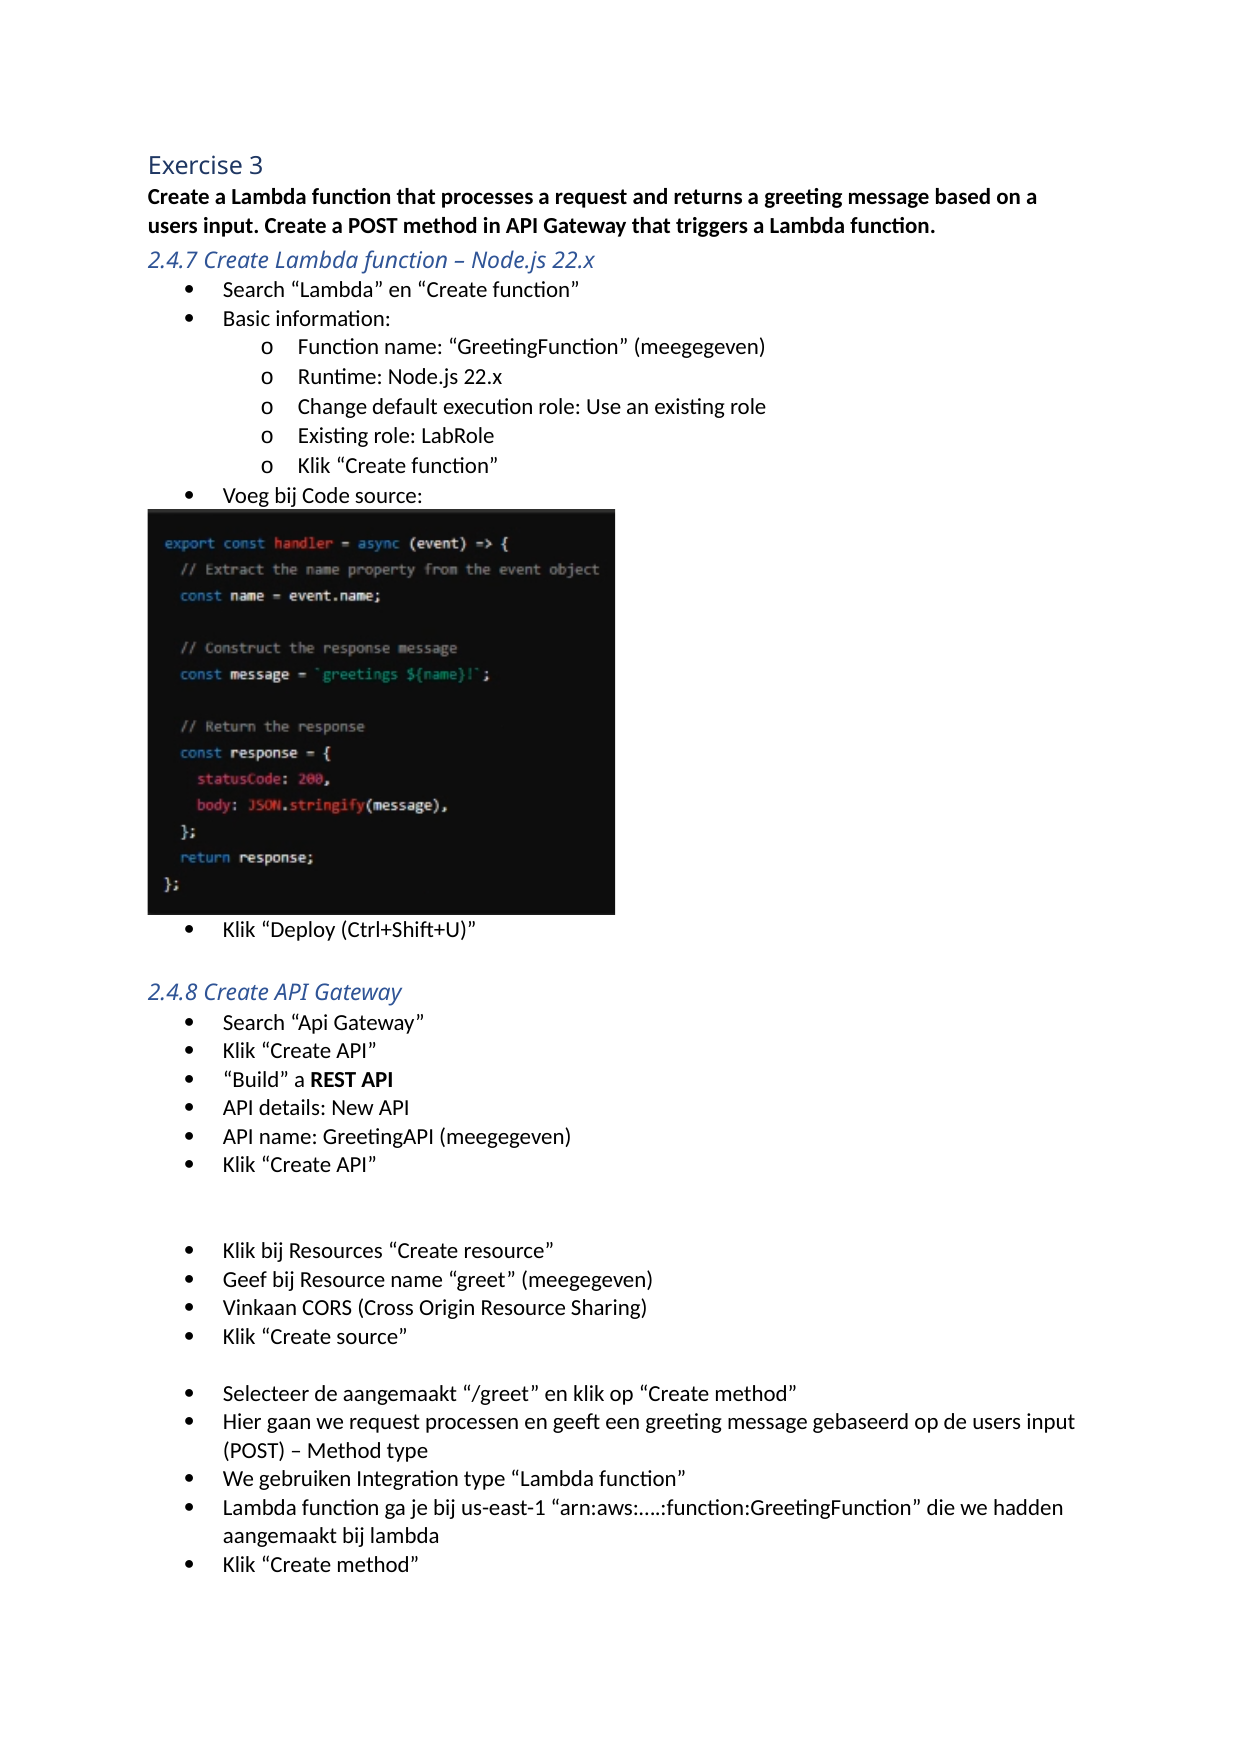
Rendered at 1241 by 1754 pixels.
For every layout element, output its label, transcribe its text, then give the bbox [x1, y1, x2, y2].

list Klik bij Resources “Create resource” [185, 1236, 1093, 1264]
subtitle Exercise 3 [148, 148, 1093, 182]
list Klik “Create API” [185, 1151, 1093, 1179]
subtitle 2.4.8 Create API Gateway [148, 976, 1093, 1007]
list Klik “Create function” [260, 451, 1093, 480]
list Selecteer de aangemaakt “/greet” en klik op “Create method” [185, 1379, 1093, 1407]
list Search “Lambda” en “Create function” [185, 275, 1093, 303]
list Runtime: Node.js 22.x [260, 362, 1093, 391]
list Klik “Create source” [185, 1322, 1093, 1350]
list “Build” a REST API [185, 1065, 1093, 1093]
list Change default execution role: Use an existing role [260, 392, 1093, 421]
list Basic information: [185, 304, 1093, 332]
list Voeg bij Code source: [185, 481, 1093, 509]
list API details: New API [185, 1093, 1093, 1122]
list Function name: “GreetingFunction” (meegegeven) [260, 332, 1093, 362]
list We gebruiken Integration type “Lambda function” [185, 1464, 1093, 1493]
subtitle 2.4.7 Create Lambda function – Node.js 22.x [148, 243, 1093, 275]
text Create a Lambda function that processes a request and returns a greeting message based on a users input. Create a POST method in API Gateway that triggers a Lambda function. [148, 182, 1093, 239]
list Klik “Create API” [185, 1036, 1093, 1064]
list Lambda function ga je bij us-east-1 “arn:aws:….:function:GreetingFunction” die we hadden aangemaakt bij lambda [185, 1493, 1093, 1550]
list Klik “Deploy (Ctrl+Shift+U)” [185, 915, 1093, 943]
list Search “Api Gateway” [185, 1008, 1093, 1036]
list Existing role: LabRole [260, 422, 1093, 451]
list API name: GreetingAPI (meegegeven) [185, 1122, 1093, 1150]
list Klik “Create method” [185, 1550, 1093, 1578]
list Hier gaan we request processen en geeft een greeting message gebaseerd op de users input (POST) – Method type [185, 1407, 1093, 1464]
list Vinkaan CORS (Cross Origin Resource Sharing) [185, 1293, 1093, 1321]
list Geef bij Resource name “greet” (meegegeven) [185, 1265, 1093, 1293]
